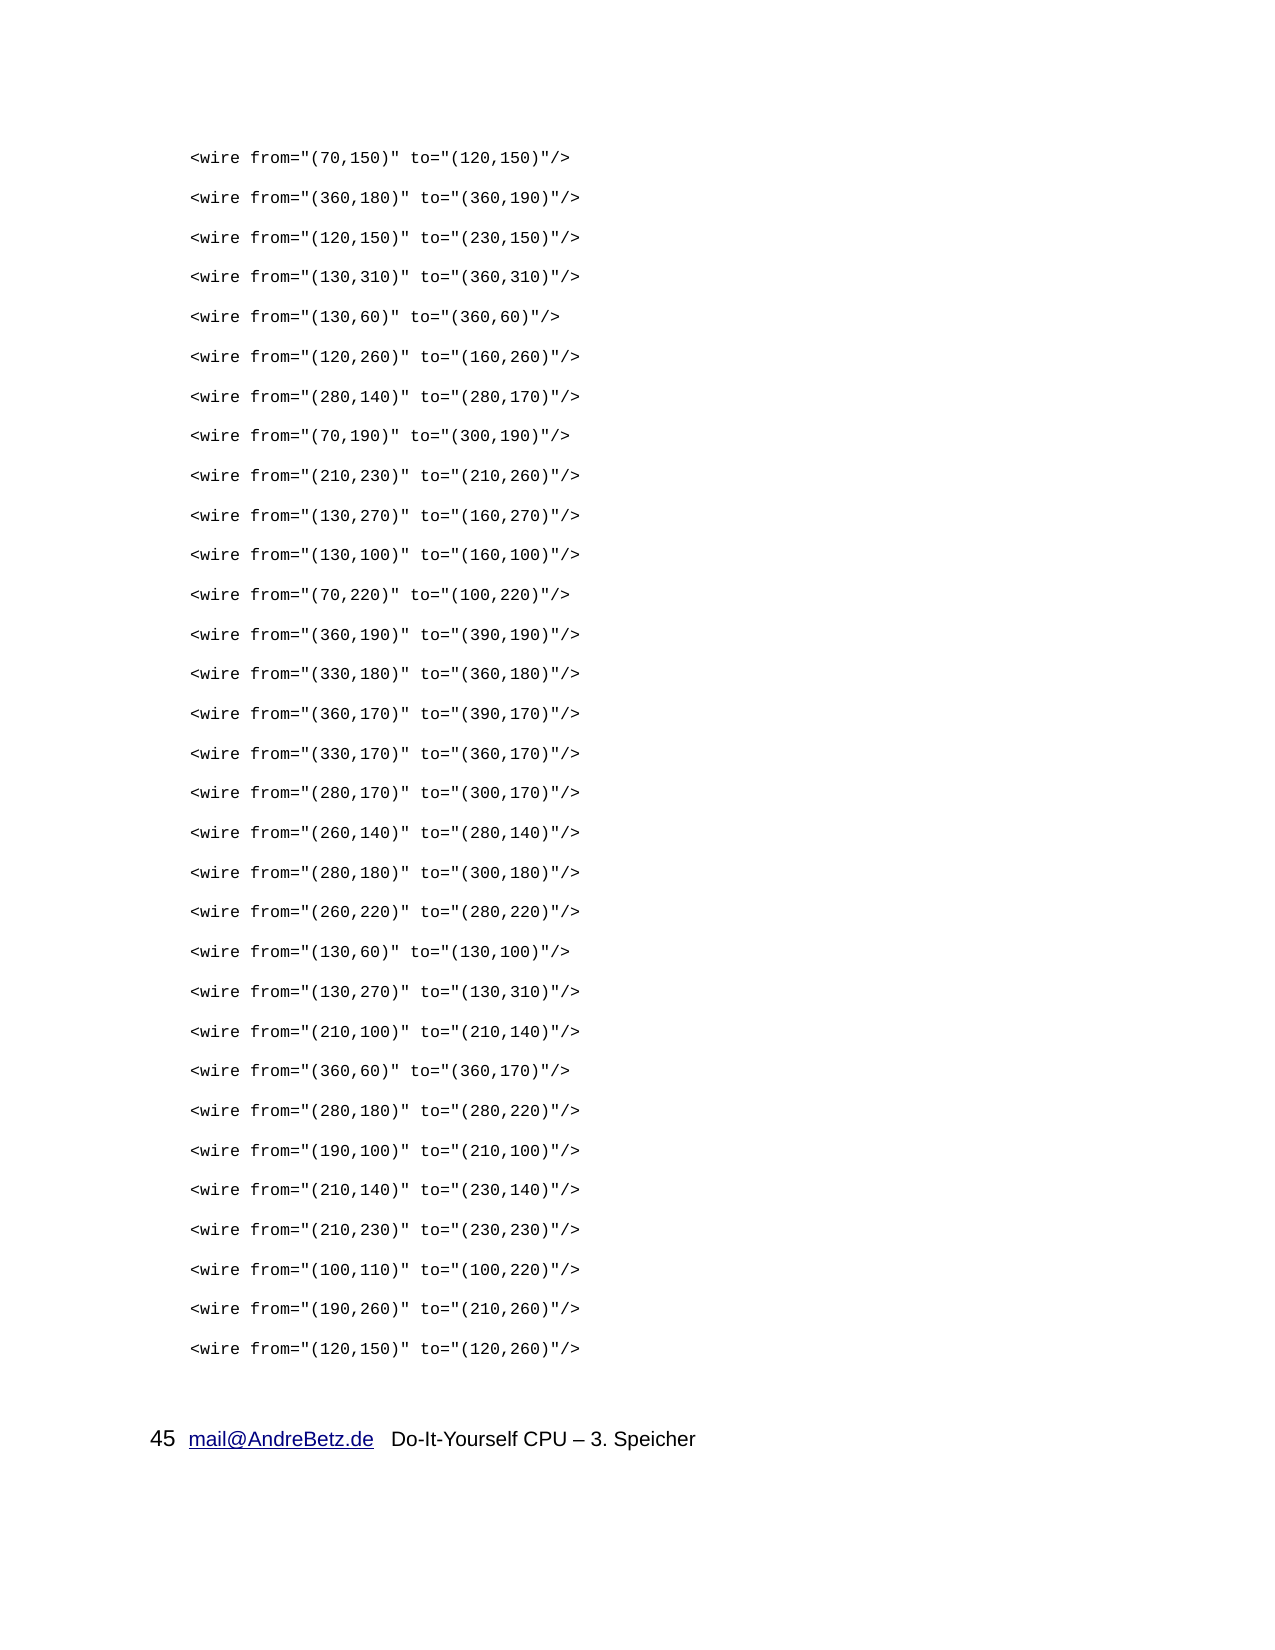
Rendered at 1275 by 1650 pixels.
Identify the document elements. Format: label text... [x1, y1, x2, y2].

text <wire from="(280,170)" to="(300,170)"/> [150, 785, 1125, 804]
text <wire from="(100,110)" to="(100,220)"/> [150, 1261, 1125, 1280]
text <wire from="(130,60)" to="(130,100)"/> [150, 944, 1125, 963]
text <wire from="(360,60)" to="(360,170)"/> [150, 1063, 1125, 1082]
text <wire from="(120,150)" to="(230,150)"/> [150, 229, 1125, 248]
text <wire from="(280,140)" to="(280,170)"/> [150, 388, 1125, 407]
text <wire from="(260,220)" to="(280,220)"/> [150, 904, 1125, 923]
text <wire from="(210,140)" to="(230,140)"/> [150, 1182, 1125, 1201]
text <wire from="(210,230)" to="(210,260)"/> [150, 467, 1125, 486]
text <wire from="(330,170)" to="(360,170)"/> [150, 745, 1125, 764]
text <wire from="(210,100)" to="(210,140)"/> [150, 1023, 1125, 1042]
text <wire from="(280,180)" to="(280,220)"/> [150, 1102, 1125, 1121]
text <wire from="(190,260)" to="(210,260)"/> [150, 1301, 1125, 1320]
text <wire from="(70,150)" to="(120,150)"/> [150, 150, 1125, 169]
text <wire from="(280,180)" to="(300,180)"/> [150, 864, 1125, 883]
text <wire from="(130,310)" to="(360,310)"/> [150, 269, 1125, 288]
text <wire from="(260,140)" to="(280,140)"/> [150, 825, 1125, 843]
text <wire from="(120,260)" to="(160,260)"/> [150, 348, 1125, 367]
text <wire from="(360,190)" to="(390,190)"/> [150, 626, 1125, 645]
text <wire from="(120,150)" to="(120,260)"/> [150, 1341, 1125, 1359]
text <wire from="(70,220)" to="(100,220)"/> [150, 587, 1125, 605]
text <wire from="(190,100)" to="(210,100)"/> [150, 1142, 1125, 1161]
text <wire from="(70,190)" to="(300,190)"/> [150, 428, 1125, 447]
text <wire from="(130,60)" to="(360,60)"/> [150, 309, 1125, 328]
text <wire from="(130,270)" to="(130,310)"/> [150, 983, 1125, 1002]
text <wire from="(360,170)" to="(390,170)"/> [150, 706, 1125, 724]
text <wire from="(330,180)" to="(360,180)"/> [150, 666, 1125, 685]
text <wire from="(210,230)" to="(230,230)"/> [150, 1222, 1125, 1240]
text <wire from="(360,180)" to="(360,190)"/> [150, 190, 1125, 208]
text <wire from="(130,100)" to="(160,100)"/> [150, 547, 1125, 566]
text <wire from="(130,270)" to="(160,270)"/> [150, 507, 1125, 526]
